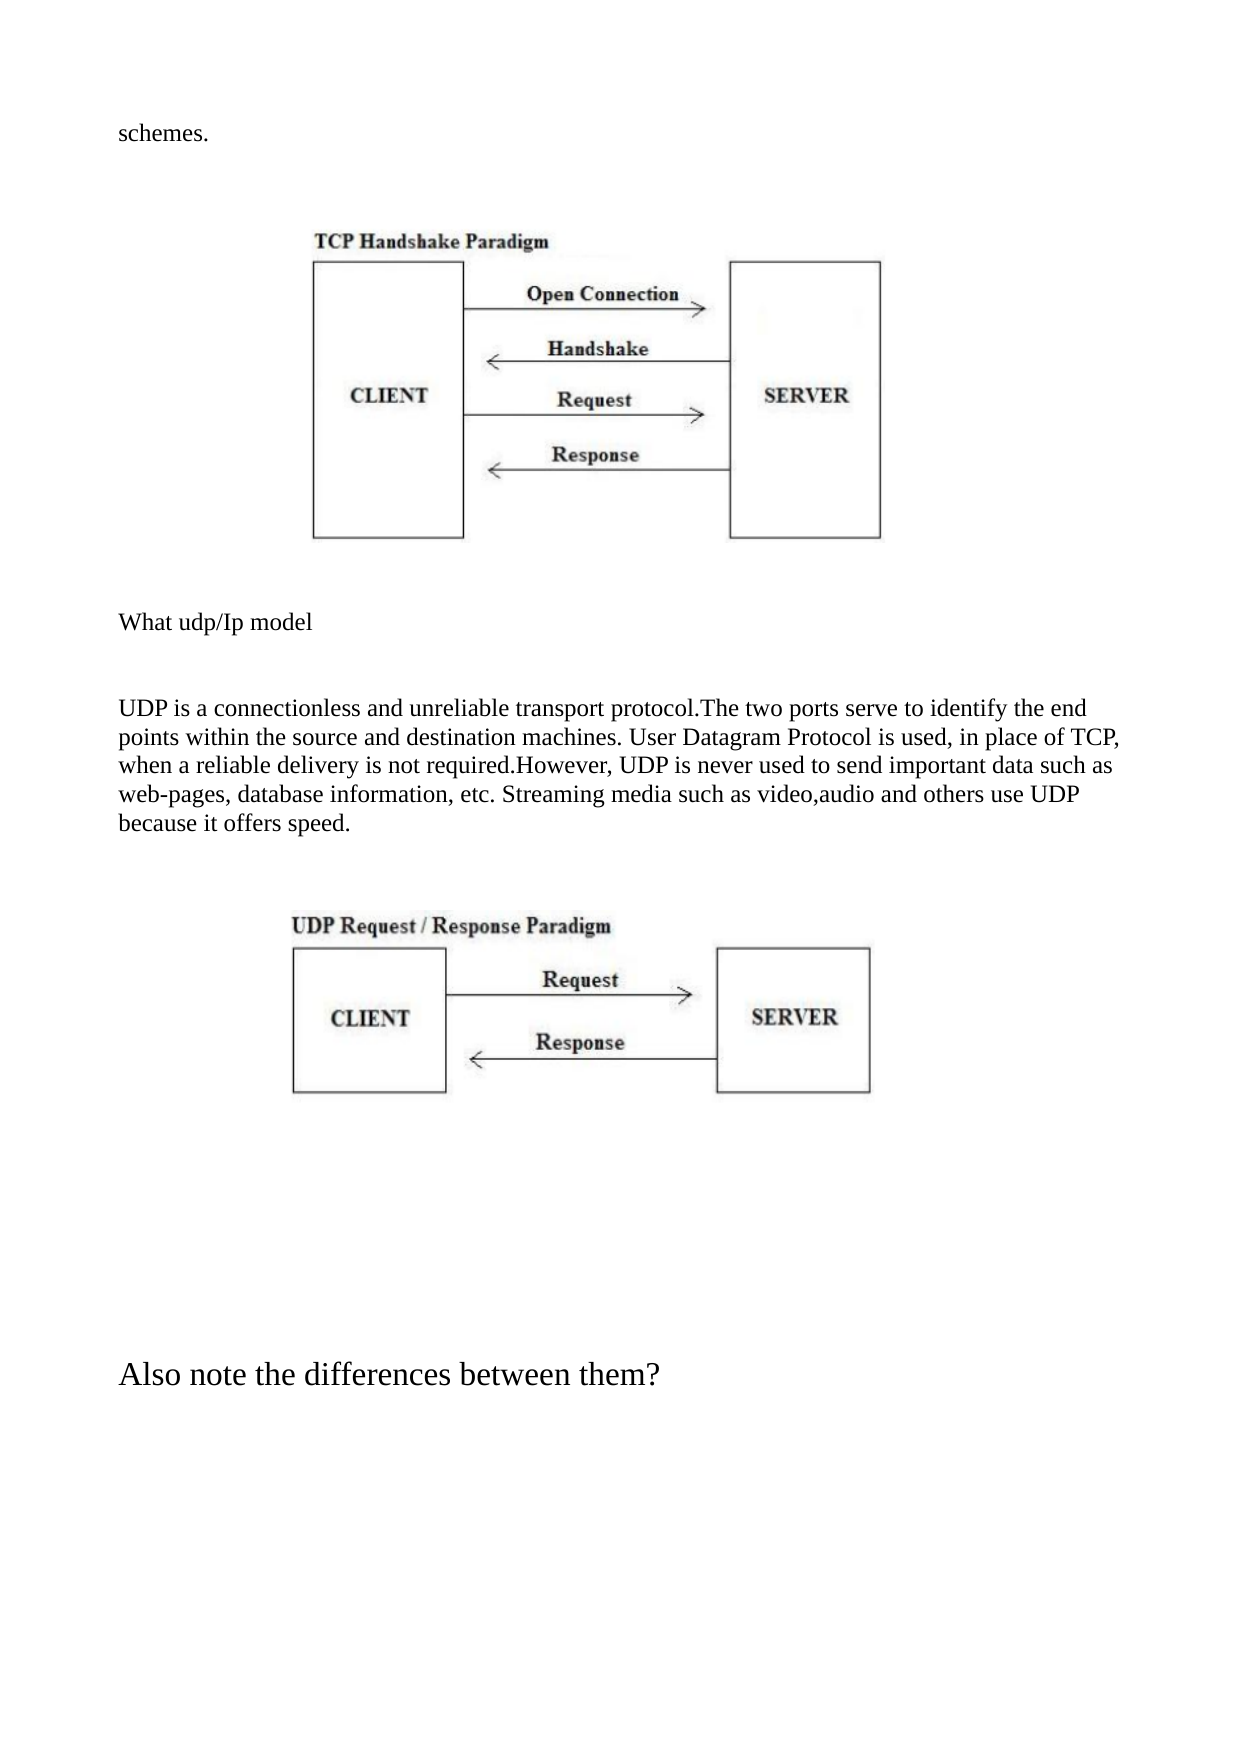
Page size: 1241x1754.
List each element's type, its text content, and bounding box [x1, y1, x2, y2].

picture [240, 910, 884, 1137]
picture [274, 213, 919, 543]
text Also note the differences between them? [118, 1354, 1122, 1393]
text schemes. [118, 118, 1122, 147]
text UDP is a connectionless and unreliable transport protocol.The two ports serve to identify the end points within the source and destination machines. User Datagram Protocol is used, in place of TCP, when a reliable delivery is not required.However, UDP is never used to send important data such as web-pages, database information, etc. Streaming media such as video,audio and others use UDP because it offers speed. [118, 693, 1122, 837]
text What udp/Ip model [118, 607, 1122, 636]
